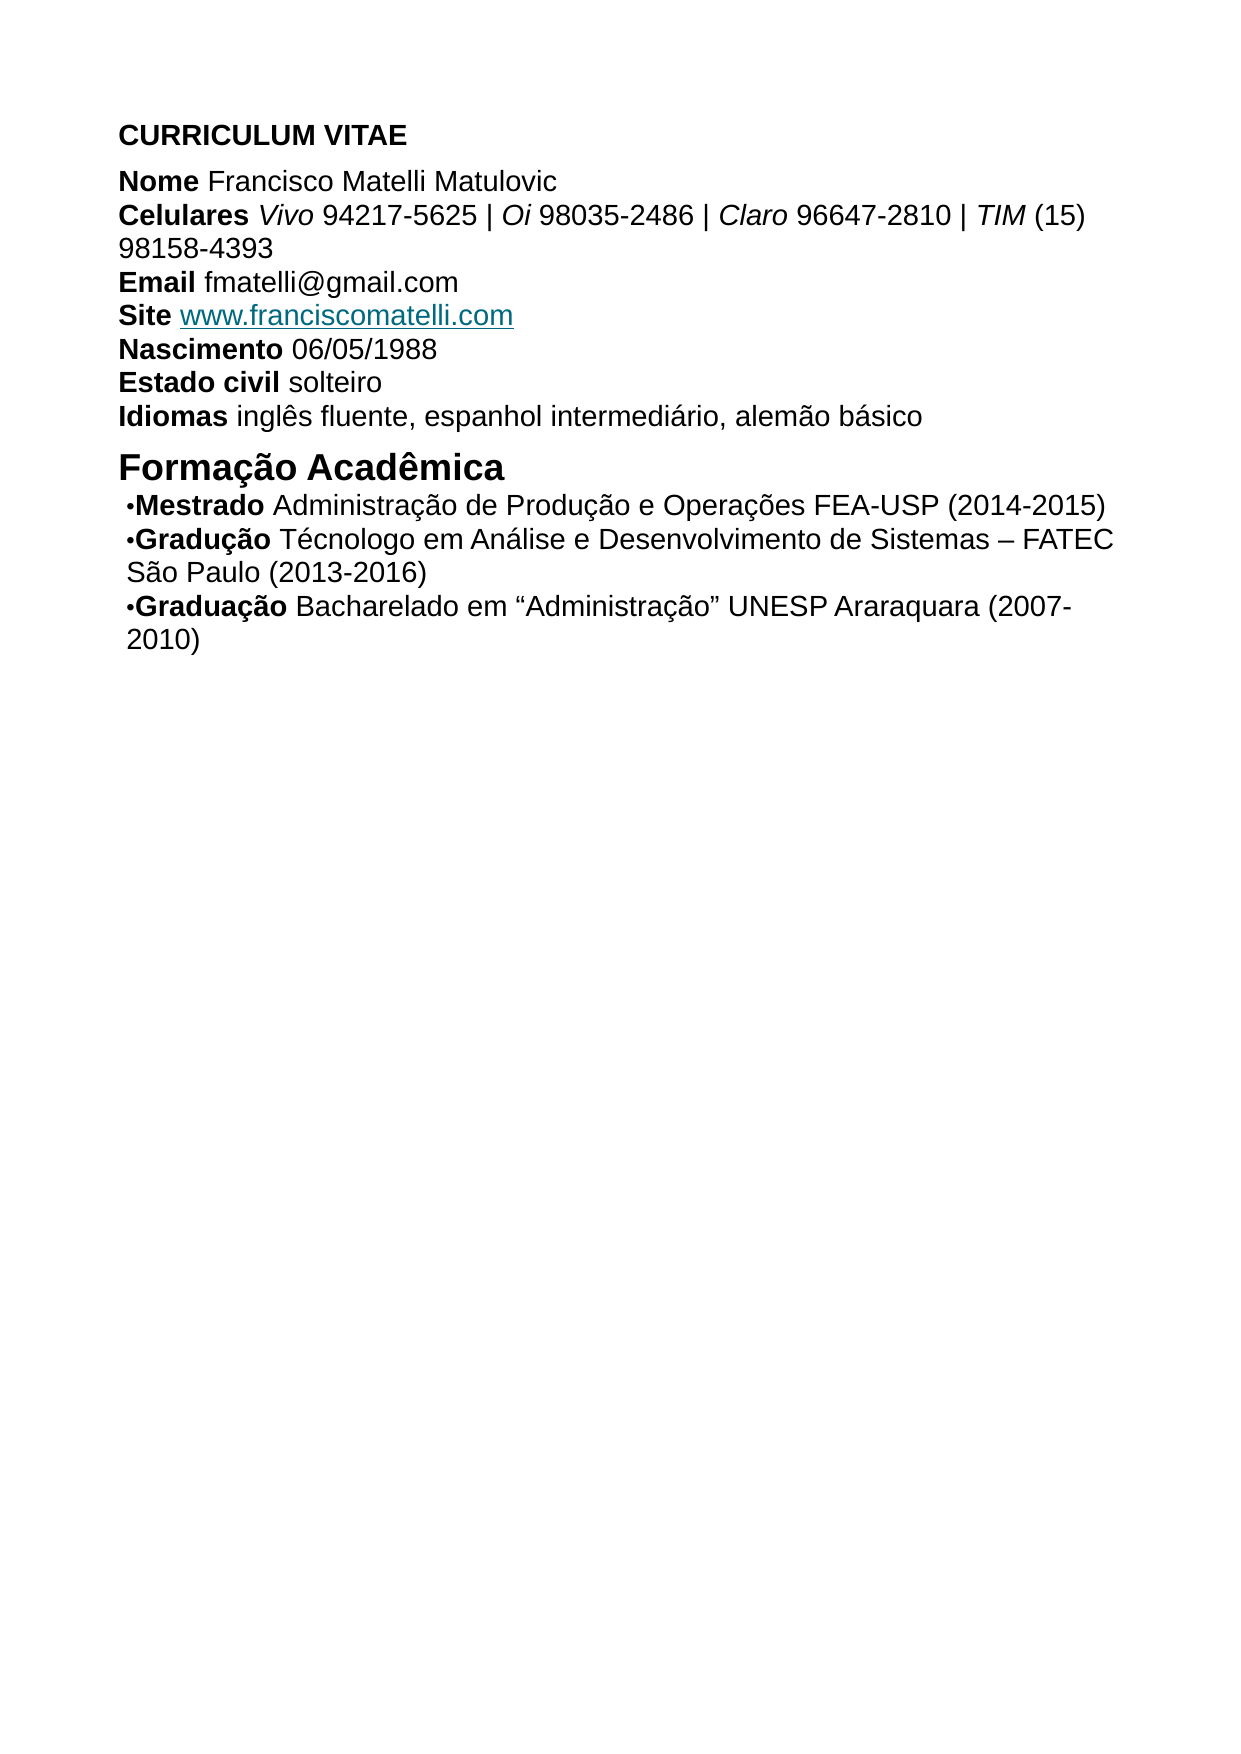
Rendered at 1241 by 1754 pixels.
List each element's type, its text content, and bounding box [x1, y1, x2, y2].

list Gradução Técnologo em Análise e Desenvolvimento de Sistemas – FATEC São Paulo (2013-2016) [118, 522, 1122, 589]
text CURRICULUM VITAE [118, 118, 1122, 152]
text Nome Francisco Matelli Matulovic Celulares Vivo 94217-5625 | Oi 98035-2486 | Claro 96647-2810 | TIM (15) 98158-4393 Email fmatelli@gmail.com Site www.franciscomatelli.com Nascimento 06/05/1988 Estado civil solteiro Idiomas inglês fluente, espanhol intermediário, alemão básico [118, 164, 1122, 432]
list Graduação Bacharelado em “Administração” UNESP Araraquara (2007-2010) [118, 589, 1122, 656]
subtitle Formação Acadêmica [118, 445, 1122, 488]
list Mestrado Administração de Produção e Operações FEA-USP (2014-2015) [118, 488, 1122, 522]
